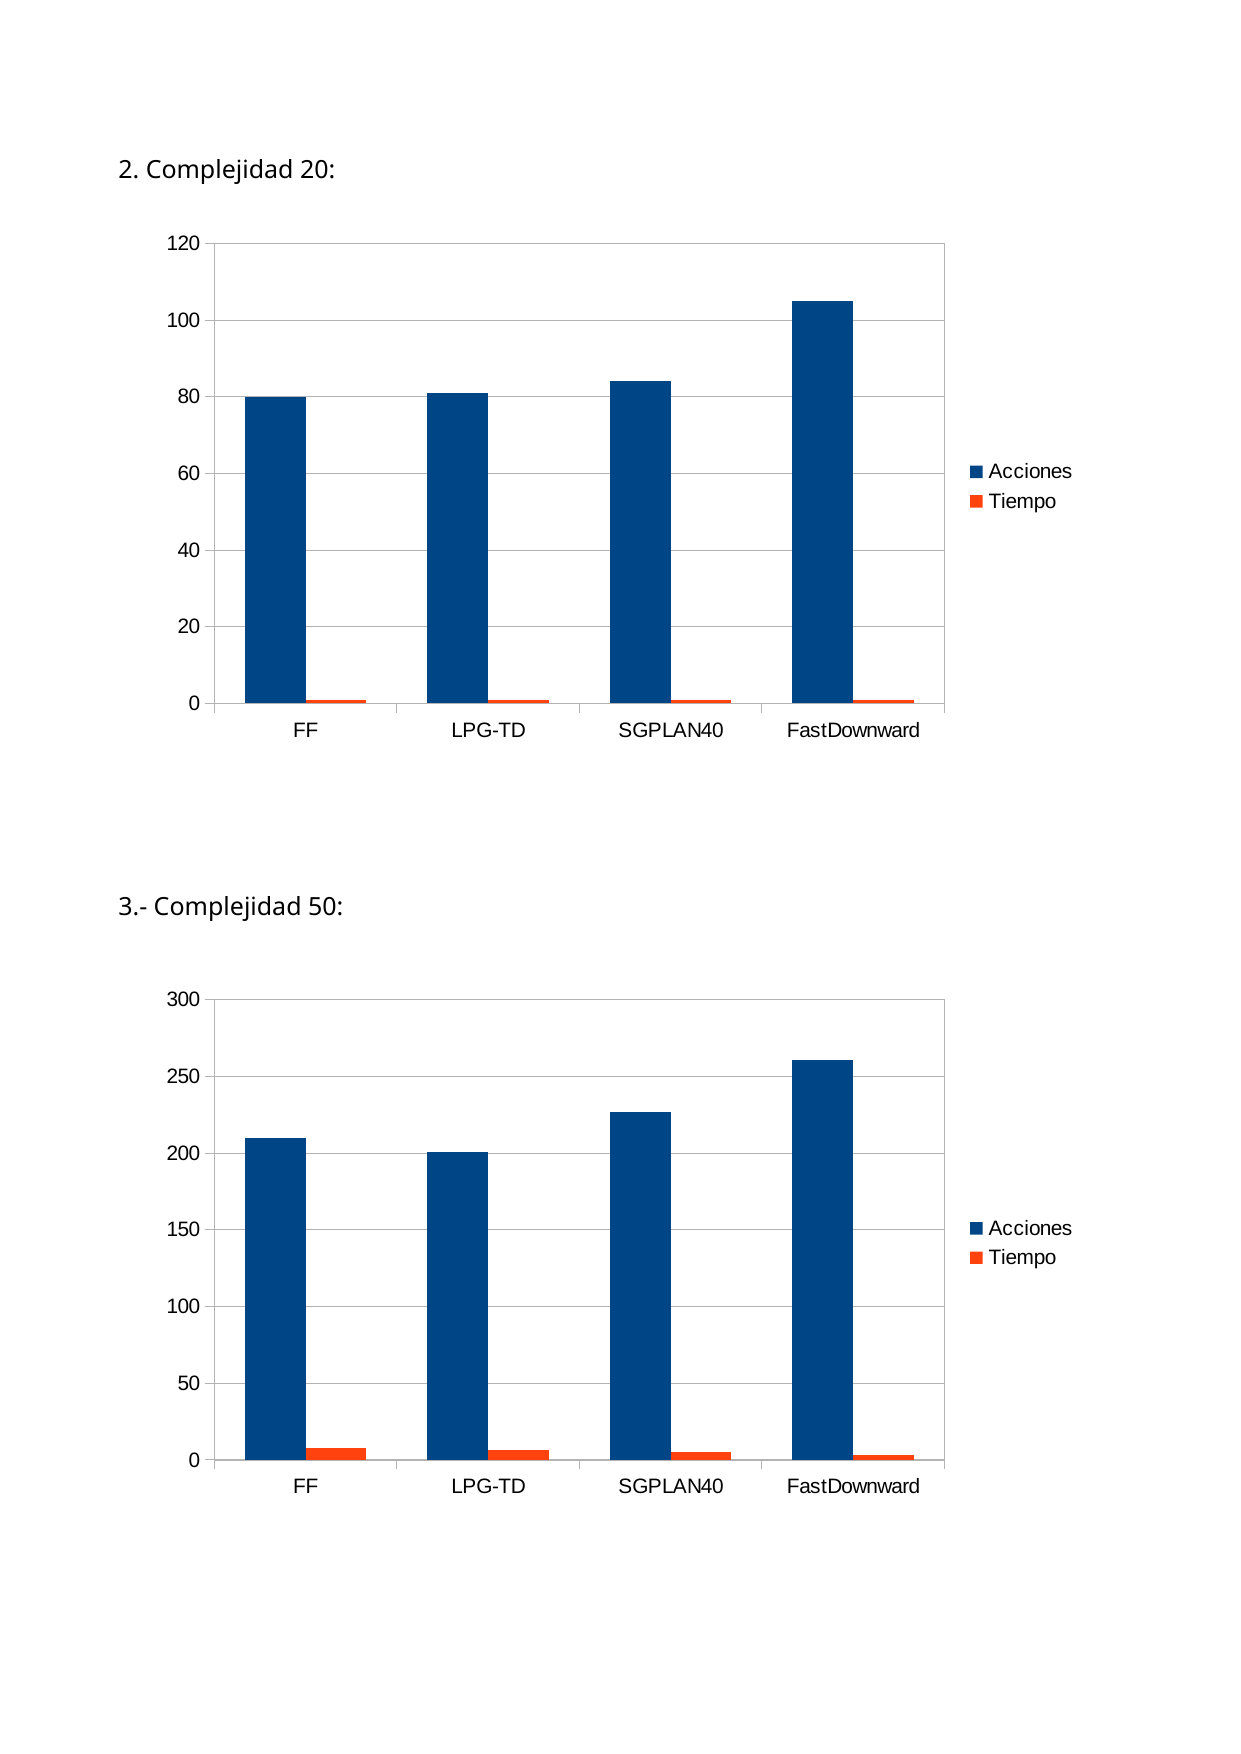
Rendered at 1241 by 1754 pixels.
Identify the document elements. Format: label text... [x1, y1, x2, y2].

text 2. Complejidad 20: [118, 152, 1122, 186]
text 3.- Complejidad 50: [118, 889, 1122, 923]
